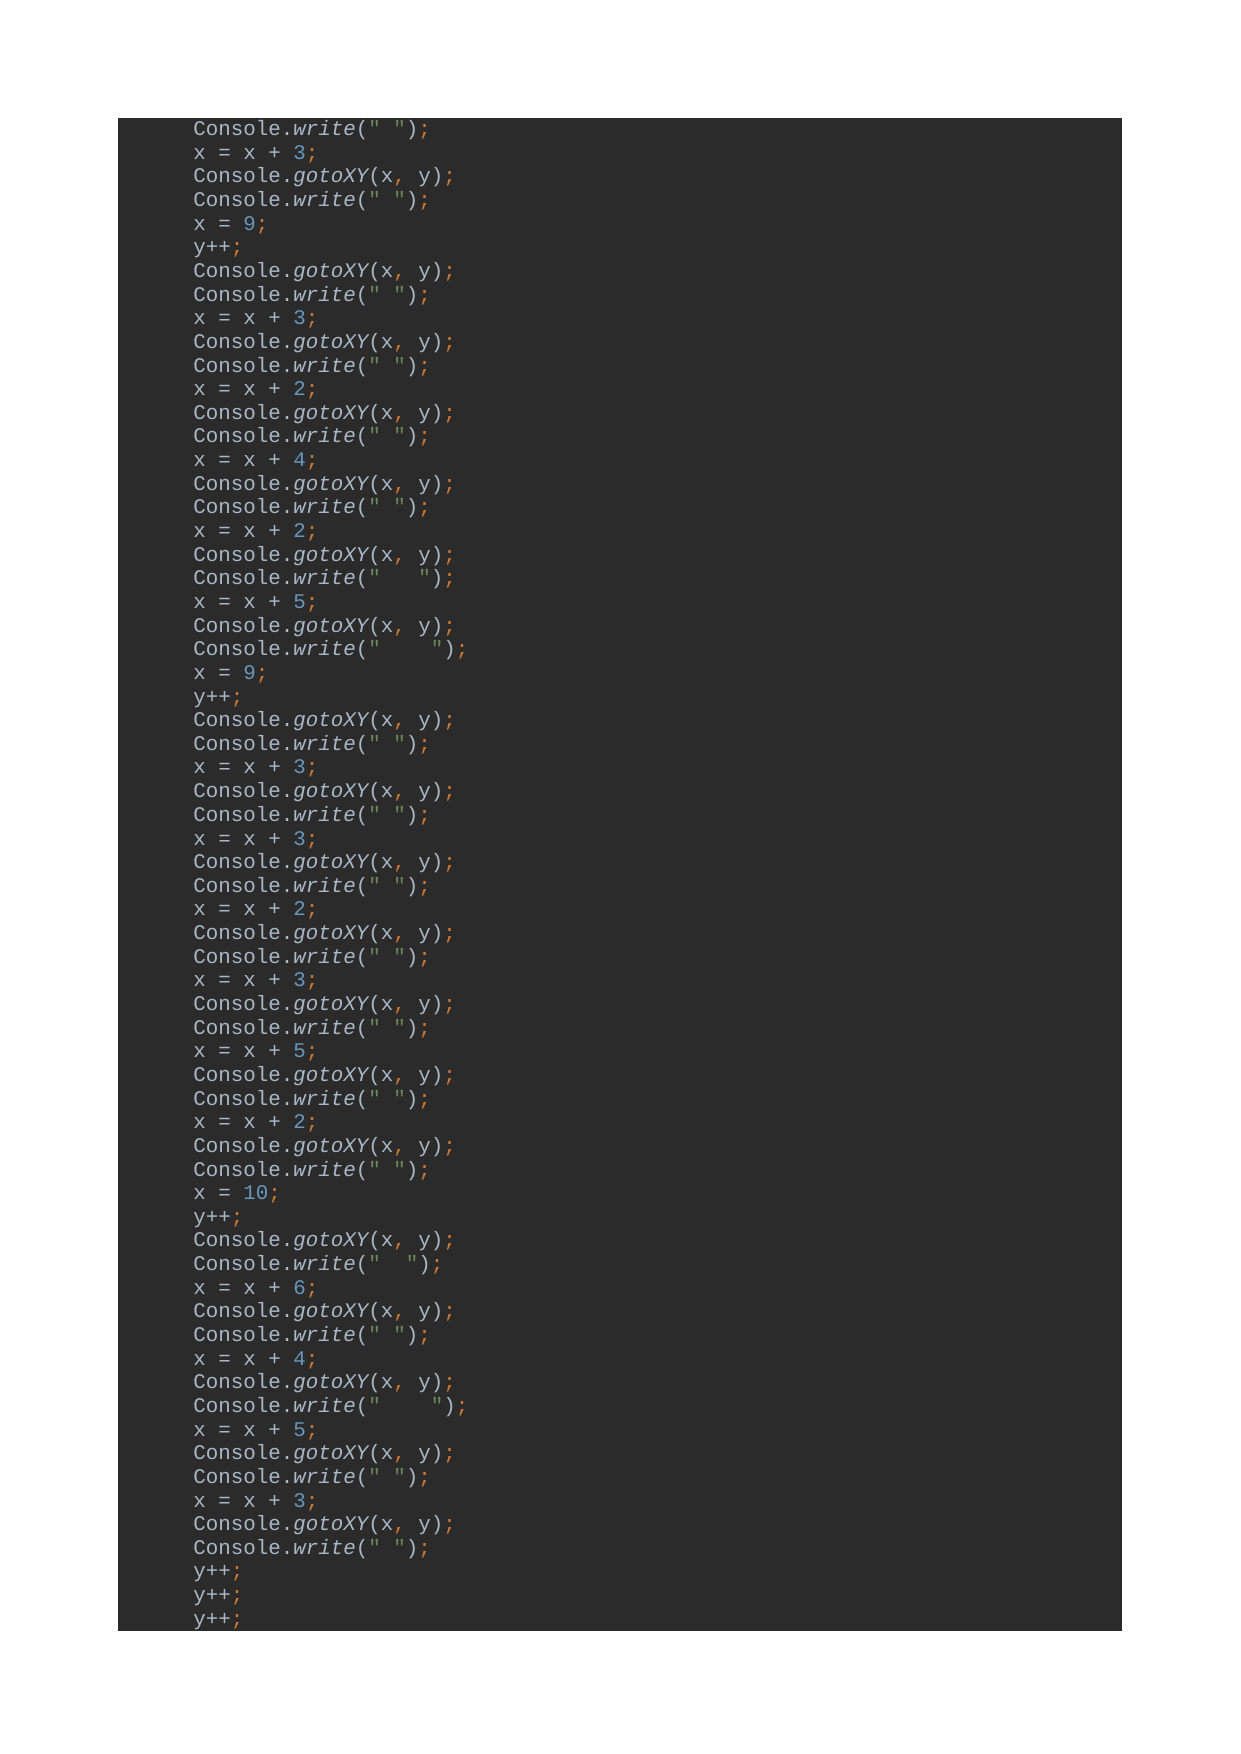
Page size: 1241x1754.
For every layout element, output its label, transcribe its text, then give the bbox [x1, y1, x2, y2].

text Console.gotoXY(x, y); [118, 851, 1122, 875]
text y++; [118, 236, 1122, 260]
text x = x + 5; [118, 1040, 1122, 1064]
text Console.write(" "); [118, 426, 1122, 449]
text Console.write(" "); [118, 1537, 1122, 1561]
text Console.write(" "); [118, 1158, 1122, 1182]
text y++; [118, 1608, 1122, 1631]
text Console.write(" "); [118, 946, 1122, 969]
text Console.write(" "); [118, 733, 1122, 757]
text x = x + 3; [118, 1489, 1122, 1513]
text x = x + 3; [118, 757, 1122, 780]
text Console.gotoXY(x, y); [118, 1513, 1122, 1537]
text y++; [118, 686, 1122, 709]
text x = 9; [118, 213, 1122, 236]
text Console.gotoXY(x, y); [118, 331, 1122, 354]
text Console.gotoXY(x, y); [118, 922, 1122, 946]
text Console.gotoXY(x, y); [118, 1135, 1122, 1158]
text x = x + 4; [118, 449, 1122, 473]
text y++; [118, 1206, 1122, 1229]
text Console.write(" "); [118, 1395, 1122, 1419]
text x = x + 5; [118, 1419, 1122, 1442]
text x = x + 2; [118, 378, 1122, 402]
text Console.write(" "); [118, 189, 1122, 213]
text Console.gotoXY(x, y); [118, 165, 1122, 189]
text x = x + 2; [118, 898, 1122, 922]
text x = x + 2; [118, 520, 1122, 544]
text x = x + 5; [118, 591, 1122, 615]
text x = x + 6; [118, 1277, 1122, 1300]
text Console.write(" "); [118, 638, 1122, 662]
text Console.gotoXY(x, y); [118, 1371, 1122, 1395]
text Console.write(" "); [118, 1253, 1122, 1277]
text Console.gotoXY(x, y); [118, 260, 1122, 284]
text Console.gotoXY(x, y); [118, 402, 1122, 426]
text Console.write(" "); [118, 1466, 1122, 1489]
text x = x + 3; [118, 827, 1122, 851]
text Console.write(" "); [118, 118, 1122, 142]
text x = x + 3; [118, 307, 1122, 331]
text Console.gotoXY(x, y); [118, 1229, 1122, 1253]
text Console.write(" "); [118, 804, 1122, 827]
text y++; [118, 1561, 1122, 1584]
text Console.gotoXY(x, y); [118, 1064, 1122, 1088]
text Console.gotoXY(x, y); [118, 1300, 1122, 1324]
text Console.write(" "); [118, 354, 1122, 378]
text Console.gotoXY(x, y); [118, 780, 1122, 804]
text x = x + 4; [118, 1348, 1122, 1371]
text Console.write(" "); [118, 1088, 1122, 1111]
text Console.write(" "); [118, 496, 1122, 520]
text Console.gotoXY(x, y); [118, 615, 1122, 638]
text x = 9; [118, 662, 1122, 686]
text Console.write(" "); [118, 875, 1122, 898]
text x = x + 3; [118, 969, 1122, 993]
text Console.gotoXY(x, y); [118, 1442, 1122, 1466]
text Console.write(" "); [118, 567, 1122, 591]
text Console.gotoXY(x, y); [118, 709, 1122, 733]
text Console.write(" "); [118, 1324, 1122, 1348]
text Console.write(" "); [118, 284, 1122, 307]
text x = x + 3; [118, 142, 1122, 165]
text Console.gotoXY(x, y); [118, 993, 1122, 1017]
text Console.write(" "); [118, 1017, 1122, 1040]
text Console.gotoXY(x, y); [118, 473, 1122, 496]
text x = 10; [118, 1182, 1122, 1206]
text Console.gotoXY(x, y); [118, 544, 1122, 567]
text y++; [118, 1584, 1122, 1608]
text x = x + 2; [118, 1111, 1122, 1135]
